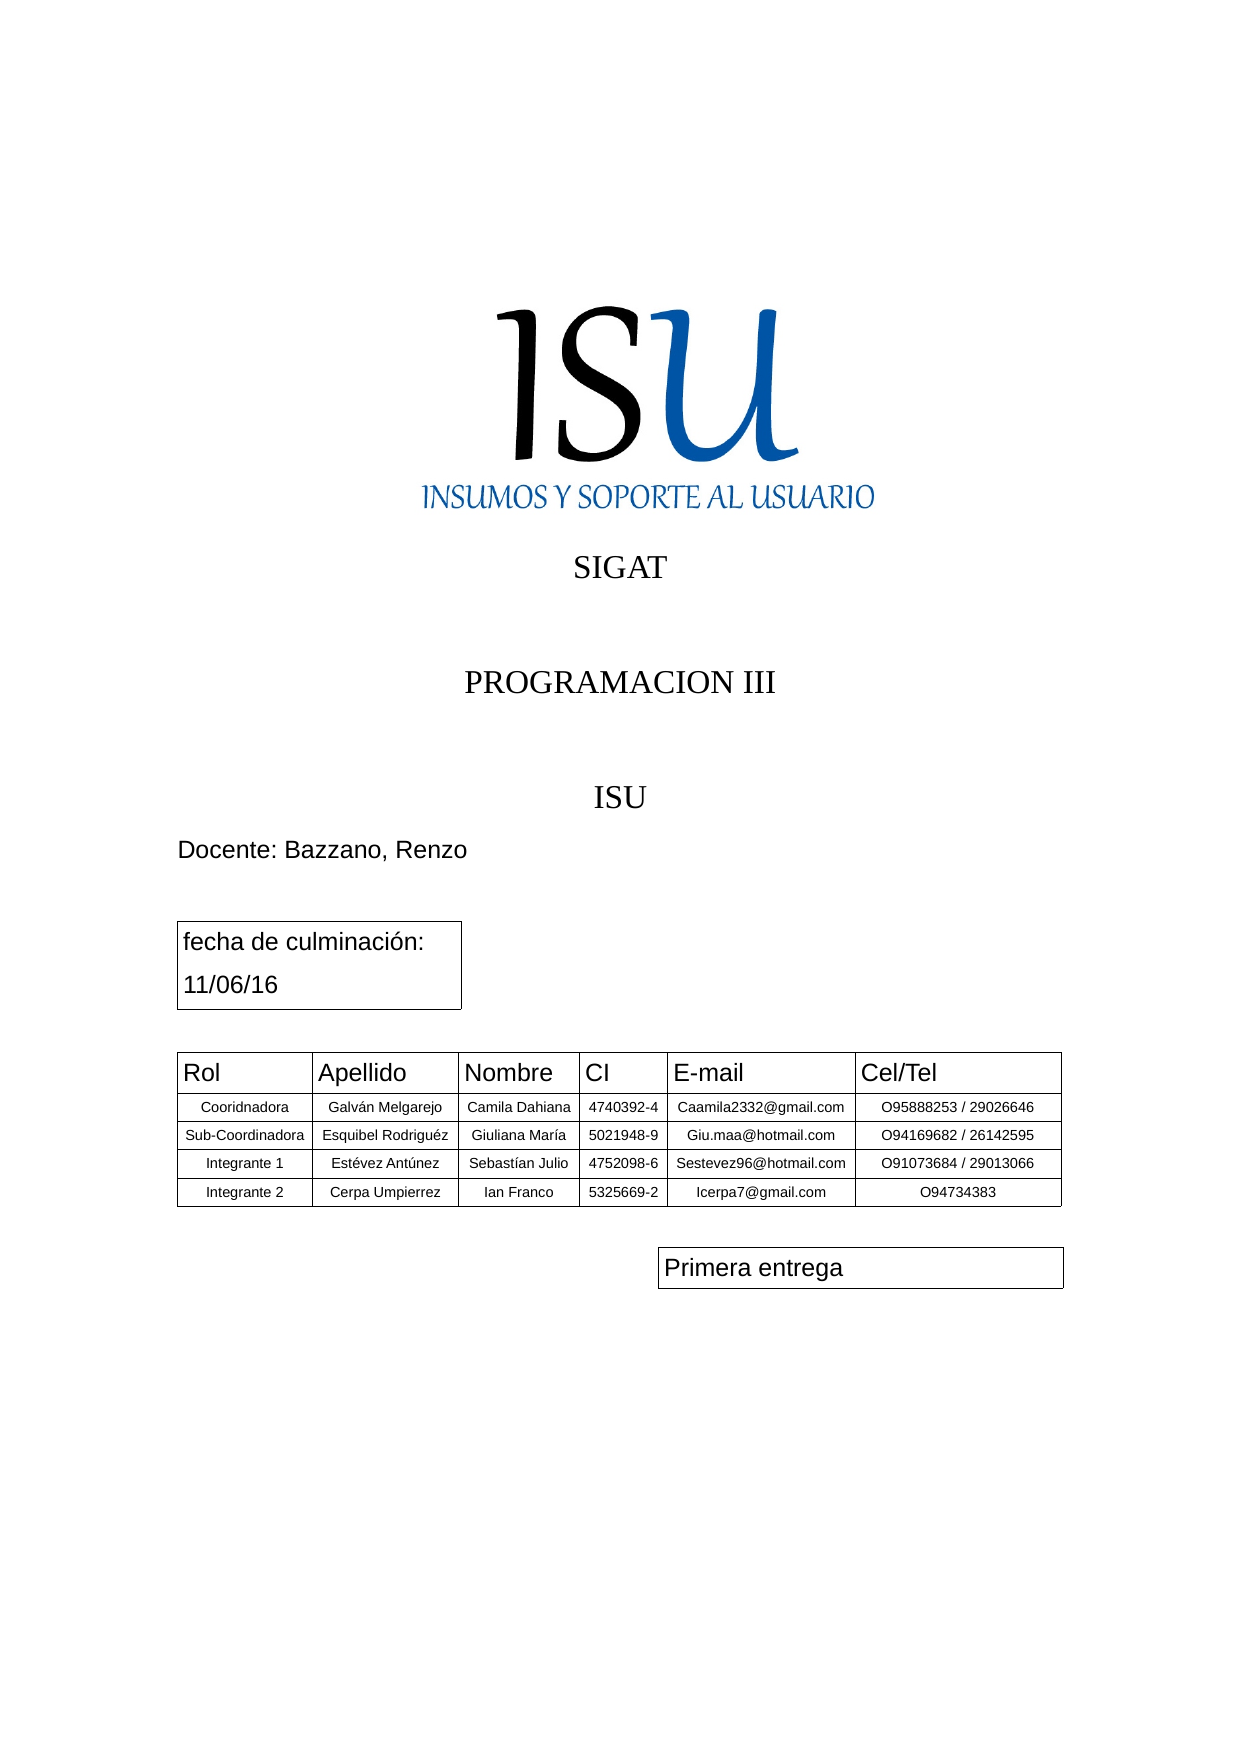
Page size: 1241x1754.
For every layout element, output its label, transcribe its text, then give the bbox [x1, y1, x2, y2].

table_cell Ian Franco [459, 1179, 579, 1206]
table_cell O94169682 / 26142595 [856, 1122, 1061, 1149]
table_header Primera entrega [659, 1248, 1063, 1288]
table_cell Giuliana María [459, 1122, 579, 1149]
table_cell Sub-Coordinadora [178, 1122, 312, 1149]
table_header Nombre [459, 1053, 579, 1093]
text Docente: Bazzano, Renzo [177, 835, 1063, 863]
table_cell O91073684 / 29013066 [856, 1150, 1061, 1178]
text PROGRAMACION III [177, 662, 1063, 701]
table_header CI [580, 1053, 667, 1093]
table_header Cel/Tel [856, 1053, 1061, 1093]
table_header fecha de culminación: 11/06/16 [178, 922, 461, 1009]
table_cell O95888253 / 29026646 [856, 1094, 1061, 1121]
table_cell 5021948-9 [580, 1122, 667, 1149]
table_cell Giu.maa@hotmail.com [668, 1122, 855, 1149]
picture [393, 261, 909, 547]
table_cell Cooridnadora [178, 1094, 312, 1121]
table_cell O94734383 [856, 1179, 1061, 1206]
table_cell Caamila2332@gmail.com [668, 1094, 855, 1121]
table_cell Galván Melgarejo [313, 1094, 458, 1121]
table_cell 5325669-2 [580, 1179, 667, 1206]
table_cell Icerpa7@gmail.com [668, 1179, 855, 1206]
table_cell Estévez Antúnez [313, 1150, 458, 1178]
table_cell Sebastían Julio [459, 1150, 579, 1178]
table_cell Integrante 2 [178, 1179, 312, 1206]
table_cell Cerpa Umpierrez [313, 1179, 458, 1206]
table_cell 4752098-6 [580, 1150, 667, 1178]
table_header Apellido [313, 1053, 458, 1093]
table_cell Esquibel Rodriguéz [313, 1122, 458, 1149]
table_cell 4740392-4 [580, 1094, 667, 1121]
text ISU [177, 777, 1063, 816]
table_cell Sestevez96@hotmail.com [668, 1150, 855, 1178]
table_header Rol [178, 1053, 312, 1093]
text SIGAT [177, 547, 1063, 586]
table_cell Integrante 1 [178, 1150, 312, 1178]
table_header E-mail [668, 1053, 855, 1093]
table_cell Camila Dahiana [459, 1094, 579, 1121]
